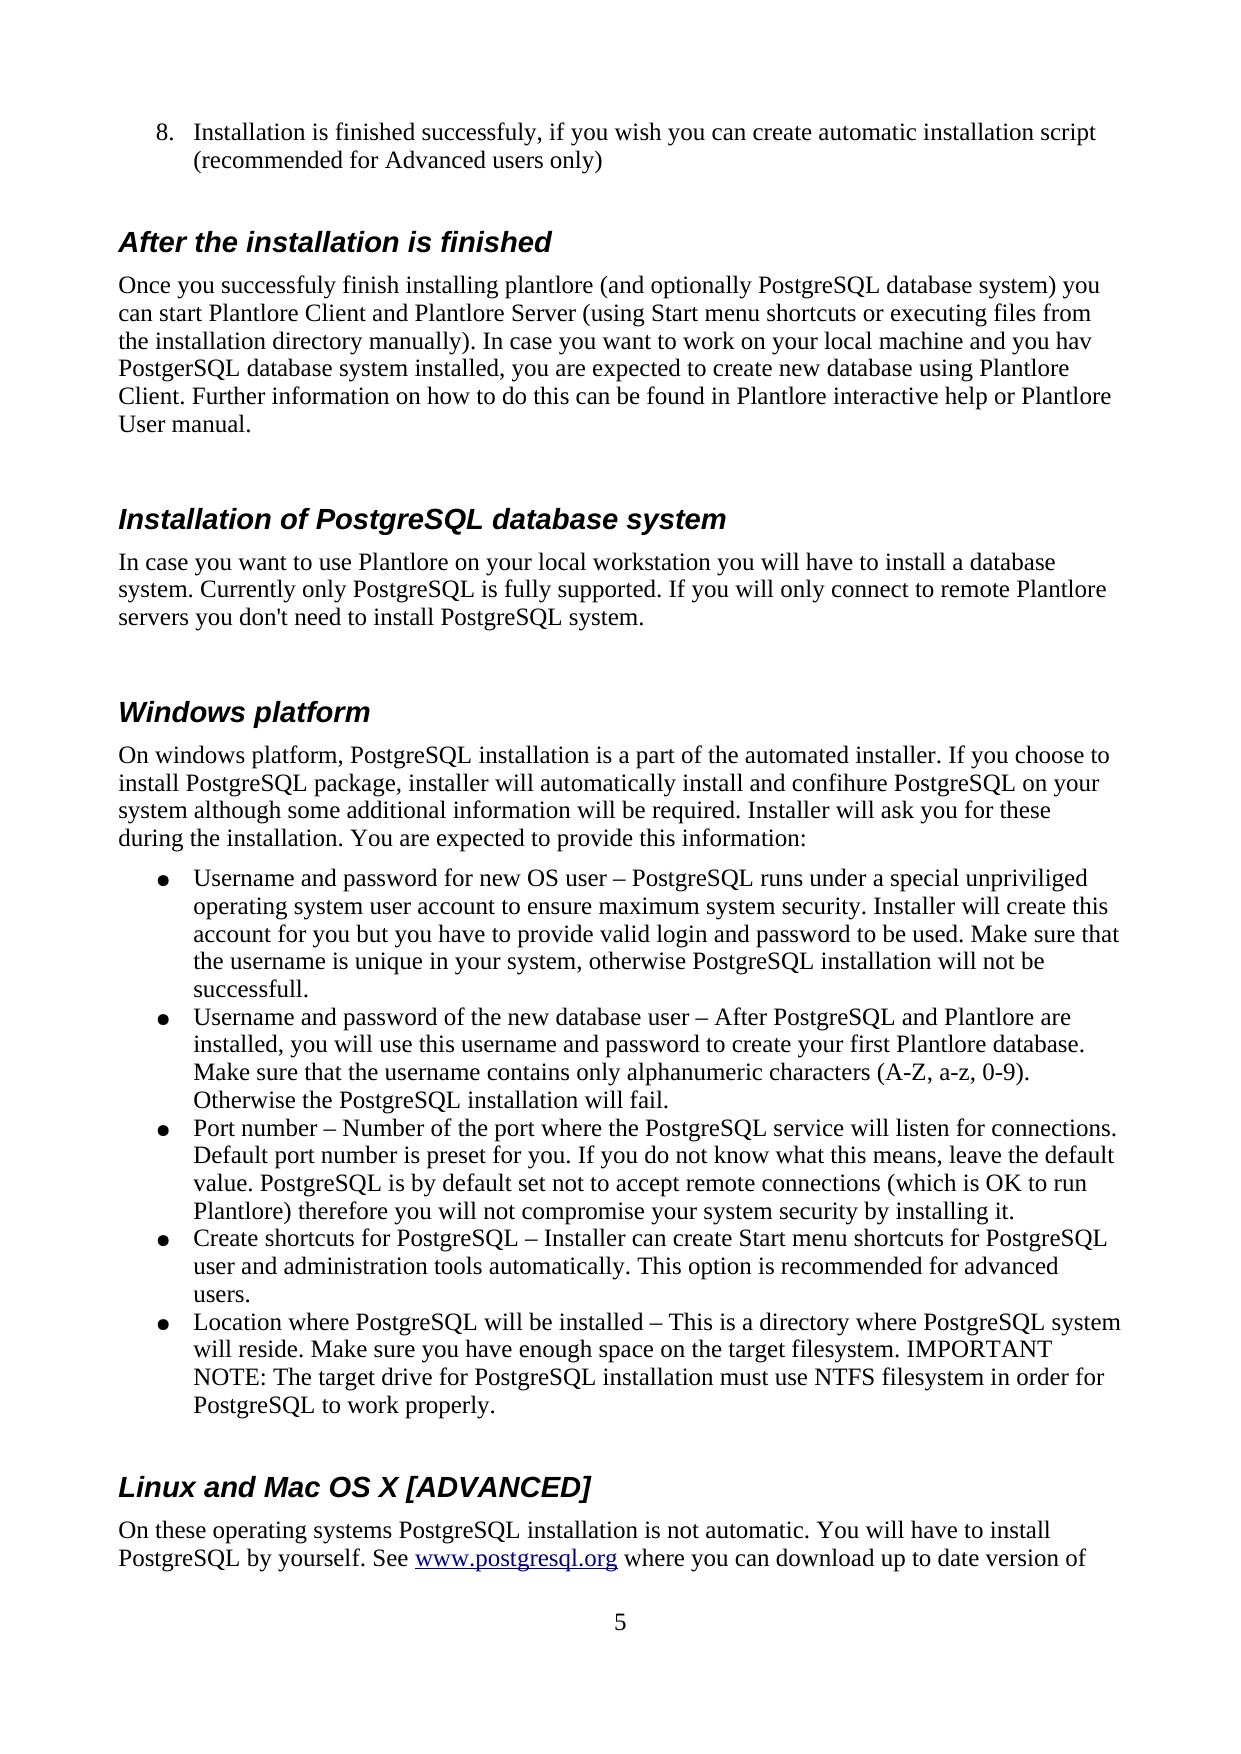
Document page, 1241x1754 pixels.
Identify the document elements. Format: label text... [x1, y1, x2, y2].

text On these operating systems PostgreSQL installation is not automatic. You will have to install PostgreSQL by yourself. See www.postgresql.org where you can download up to date version of [118, 1516, 1122, 1572]
list Location where PostgreSQL will be installed – This is a directory where PostgreSQL system will reside. Make sure you have enough space on the target filesystem. IMPORTANT NOTE: The target drive for PostgreSQL installation must use NTFS filesystem in order for PostgreSQL to work properly. [156, 1308, 1122, 1418]
text On windows platform, PostgreSQL installation is a part of the automated installer. If you choose to install PostgreSQL package, installer will automatically install and confihure PostgreSQL on your system although some additional information will be required. Installer will ask you for these during the installation. You are expected to provide this information: [118, 741, 1122, 852]
text Once you successfuly finish installing plantlore (and optionally PostgreSQL database system) you can start Plantlore Client and Plantlore Server (using Start menu shortcuts or executing files from the installation directory manually). In case you want to work on your local machine and you hav PostgerSQL database system installed, you are expected to create new database using Plantlore Client. Further information on how to do this can be found in Plantlore interactive help or Plantlore User manual. [118, 271, 1122, 438]
list Username and password of the new database user – After PostgreSQL and Plantlore are installed, you will use this username and password to create your first Plantlore database. Make sure that the username contains only alphanumeric characters (A-Z, a-z, 0-9). Otherwise the PostgreSQL installation will fail. [156, 1003, 1122, 1114]
subtitle After the installation is finished [118, 226, 1122, 259]
subtitle Installation of PostgreSQL database system [118, 503, 1122, 535]
list Create shortcuts for PostgreSQL – Installer can create Start menu shortcuts for PostgreSQL user and administration tools automatically. This option is recommended for advanced users. [156, 1224, 1122, 1308]
list Installation is finished successfuly, if you wish you can create automatic installation script (recommended for Advanced users only) [156, 118, 1122, 173]
subtitle Linux and Mac OS X [ADVANCED] [118, 1471, 1122, 1504]
list Port number – Number of the port where the PostgreSQL service will listen for connections. Default port number is preset for you. If you do not know what this means, leave the default value. PostgreSQL is by default set not to accept remote connections (which is OK to run Plantlore) therefore you will not compromise your system security by installing it. [156, 1114, 1122, 1224]
text In case you want to use Plantlore on your local workstation you will have to install a database system. Currently only PostgreSQL is fully supported. If you will only connect to remote Plantlore servers you don't need to install PostgreSQL system. [118, 548, 1122, 631]
list Username and password for new OS user – PostgreSQL runs under a special unpriviliged operating system user account to ensure maximum system security. Installer will create this account for you but you have to provide valid login and password to be used. Make sure that the username is unique in your system, otherwise PostgreSQL installation will not be successfull. [156, 864, 1122, 1003]
subtitle Windows platform [118, 696, 1122, 729]
